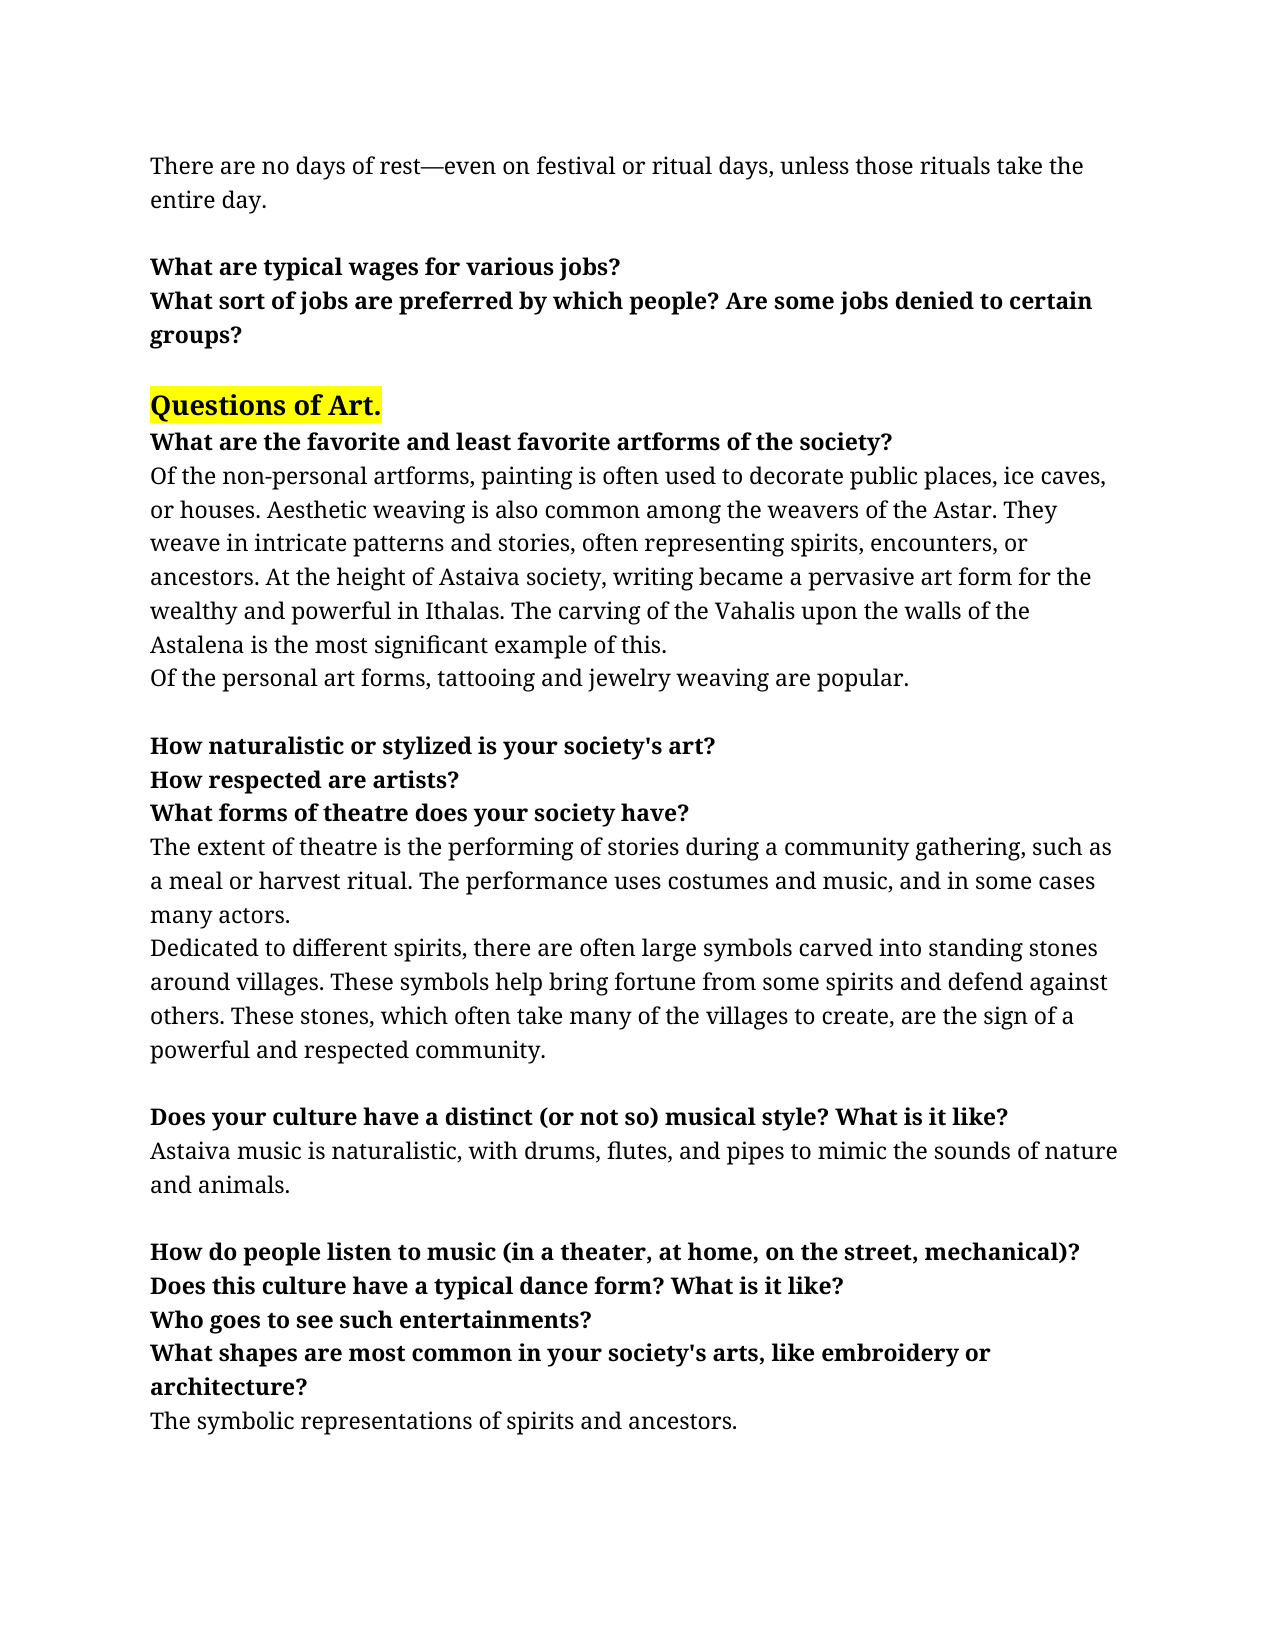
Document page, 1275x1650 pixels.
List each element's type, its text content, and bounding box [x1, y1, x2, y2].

text The extent of theatre is the performing of stories during a community gathering, such as a meal or harvest ritual. The performance uses costumes and music, and in some cases many actors. [150, 831, 1125, 930]
text Of the non-personal artforms, painting is often used to decorate public places, ice caves, or houses. Aesthetic weaving is also common among the weavers of the Astar. They weave in intricate patterns and stories, often representing spirits, encounters, or ancestors. At the height of Astaiva society, writing became a pervasive art form for the wealthy and powerful in Ithalas. The carving of the Vahalis upon the walls of the Astalena is the most significant example of this. [150, 460, 1125, 660]
text How do people listen to music (in a theater, at home, on the street, mechanical)? Does this culture have a typical dance form? What is it like? Who goes to see such entertainments? [150, 1236, 1125, 1335]
text What are typical wages for various jobs? What sort of jobs are preferred by which people? Are some jobs denied to certain groups? [150, 217, 1125, 384]
text There are no days of rest—even on festival or ritual days, unless those rituals take the entire day. [150, 150, 1125, 215]
text How naturalistic or stylized is your society's art? [150, 696, 1125, 761]
text How respected are artists? [150, 763, 1125, 795]
text What are the favorite and least favorite artforms of the society? [150, 426, 1125, 457]
text What shapes are most common in your society's arts, like embroidery or architecture? [150, 1337, 1125, 1402]
text Of the personal art forms, tattooing and jewelry weaving are popular. [150, 662, 1125, 693]
text Dedicated to different spirits, there are often large symbols carved into standing stones around villages. These symbols help bring fortune from some spirits and defend against others. These stones, which often take many of the villages to create, are the sign of a powerful and respected community. [150, 932, 1125, 1065]
text Questions of Art. [150, 386, 1125, 423]
text What forms of theatre does your society have? [150, 797, 1125, 828]
text The symbolic representations of spirits and ancestors. [150, 1405, 1125, 1436]
text Does your culture have a distinct (or not so) musical style? What is it like? Astaiva music is naturalistic, with drums, flutes, and pipes to mimic the sounds of nature and animals. [150, 1067, 1125, 1200]
